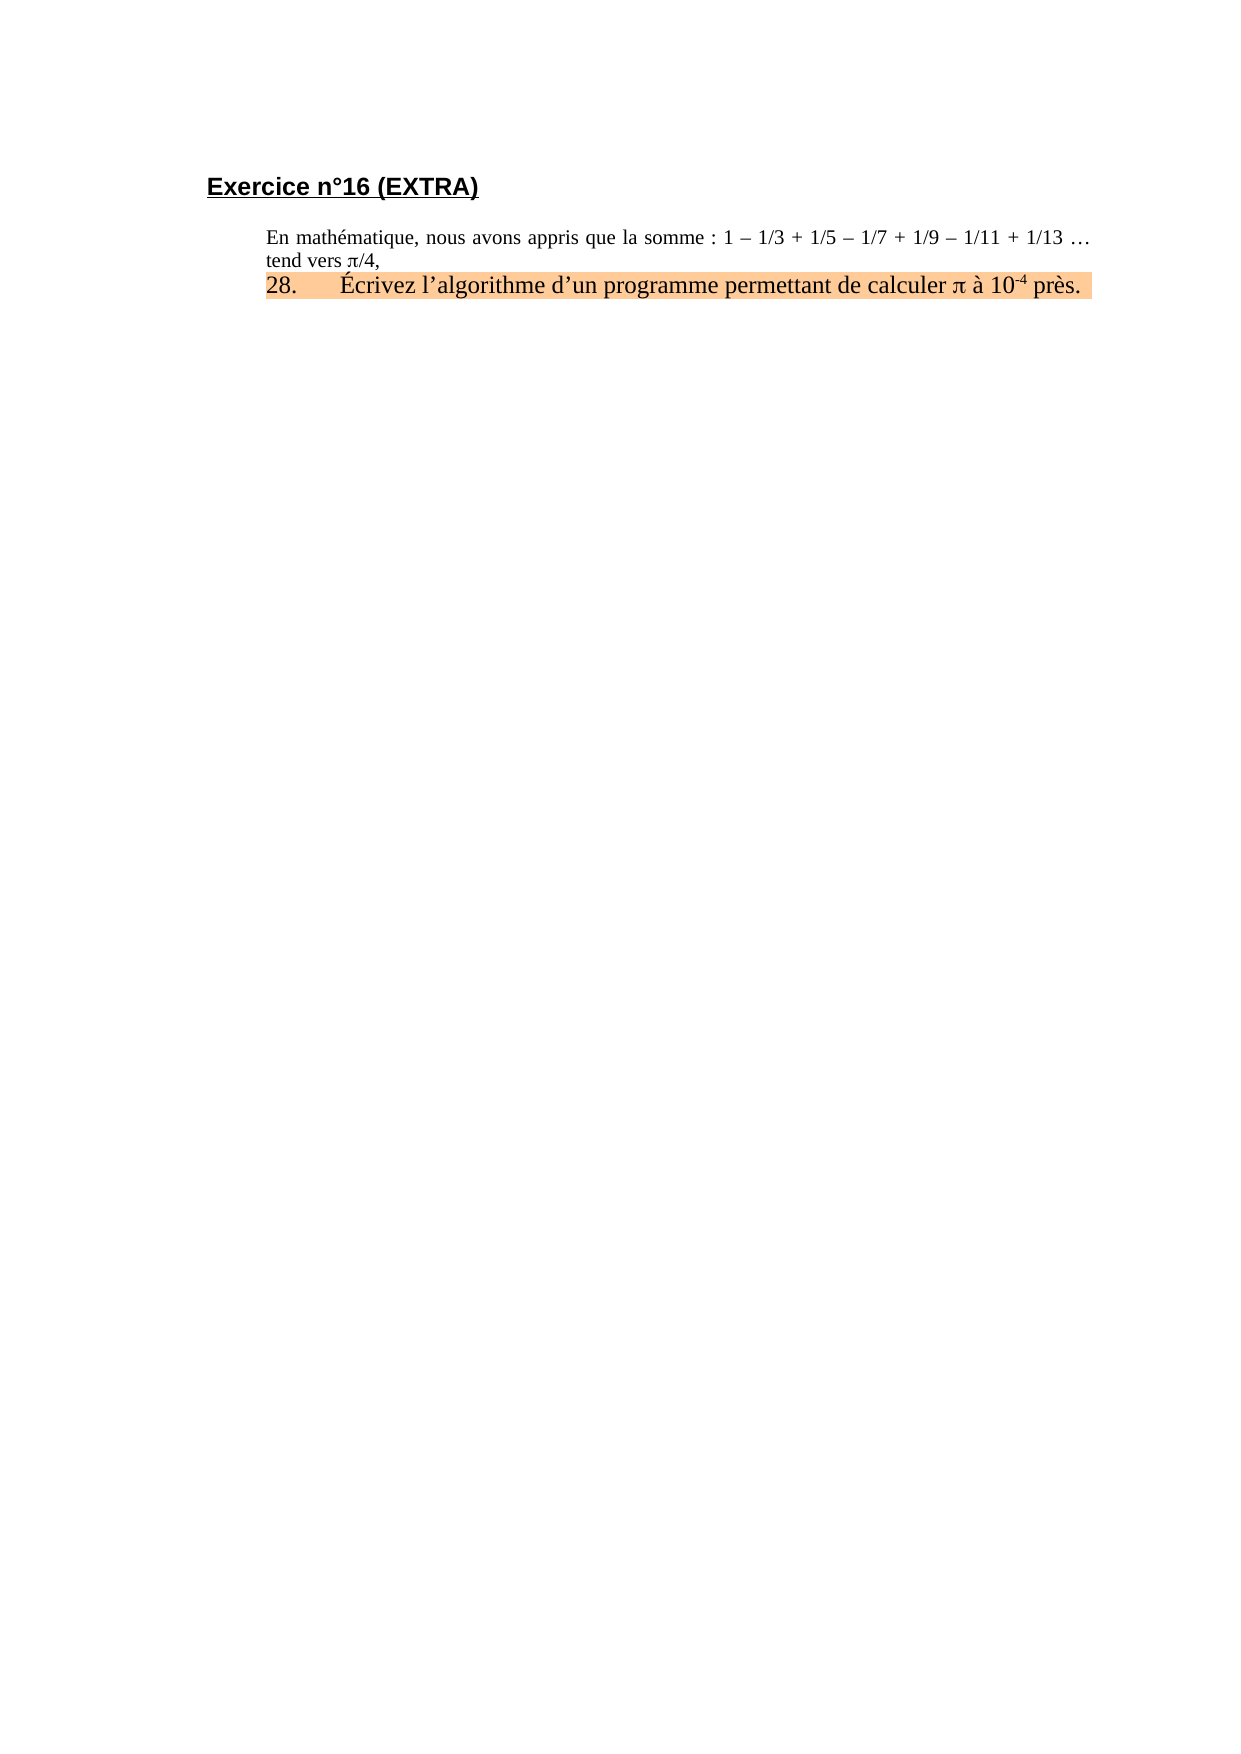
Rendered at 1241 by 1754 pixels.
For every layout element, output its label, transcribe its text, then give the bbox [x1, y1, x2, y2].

subtitle Exercice n°16 (EXTRA) [207, 173, 1092, 201]
text En mathématique, nous avons appris que la somme : 1 – 1/3 + 1/5 – 1/7 + 1/9 – 1/11 + 1/13 … tend vers /4, [266, 226, 1092, 272]
list Écrivez l’algorithme d’un programme permettant de calculer  à 10-4 près. [266, 272, 1092, 299]
